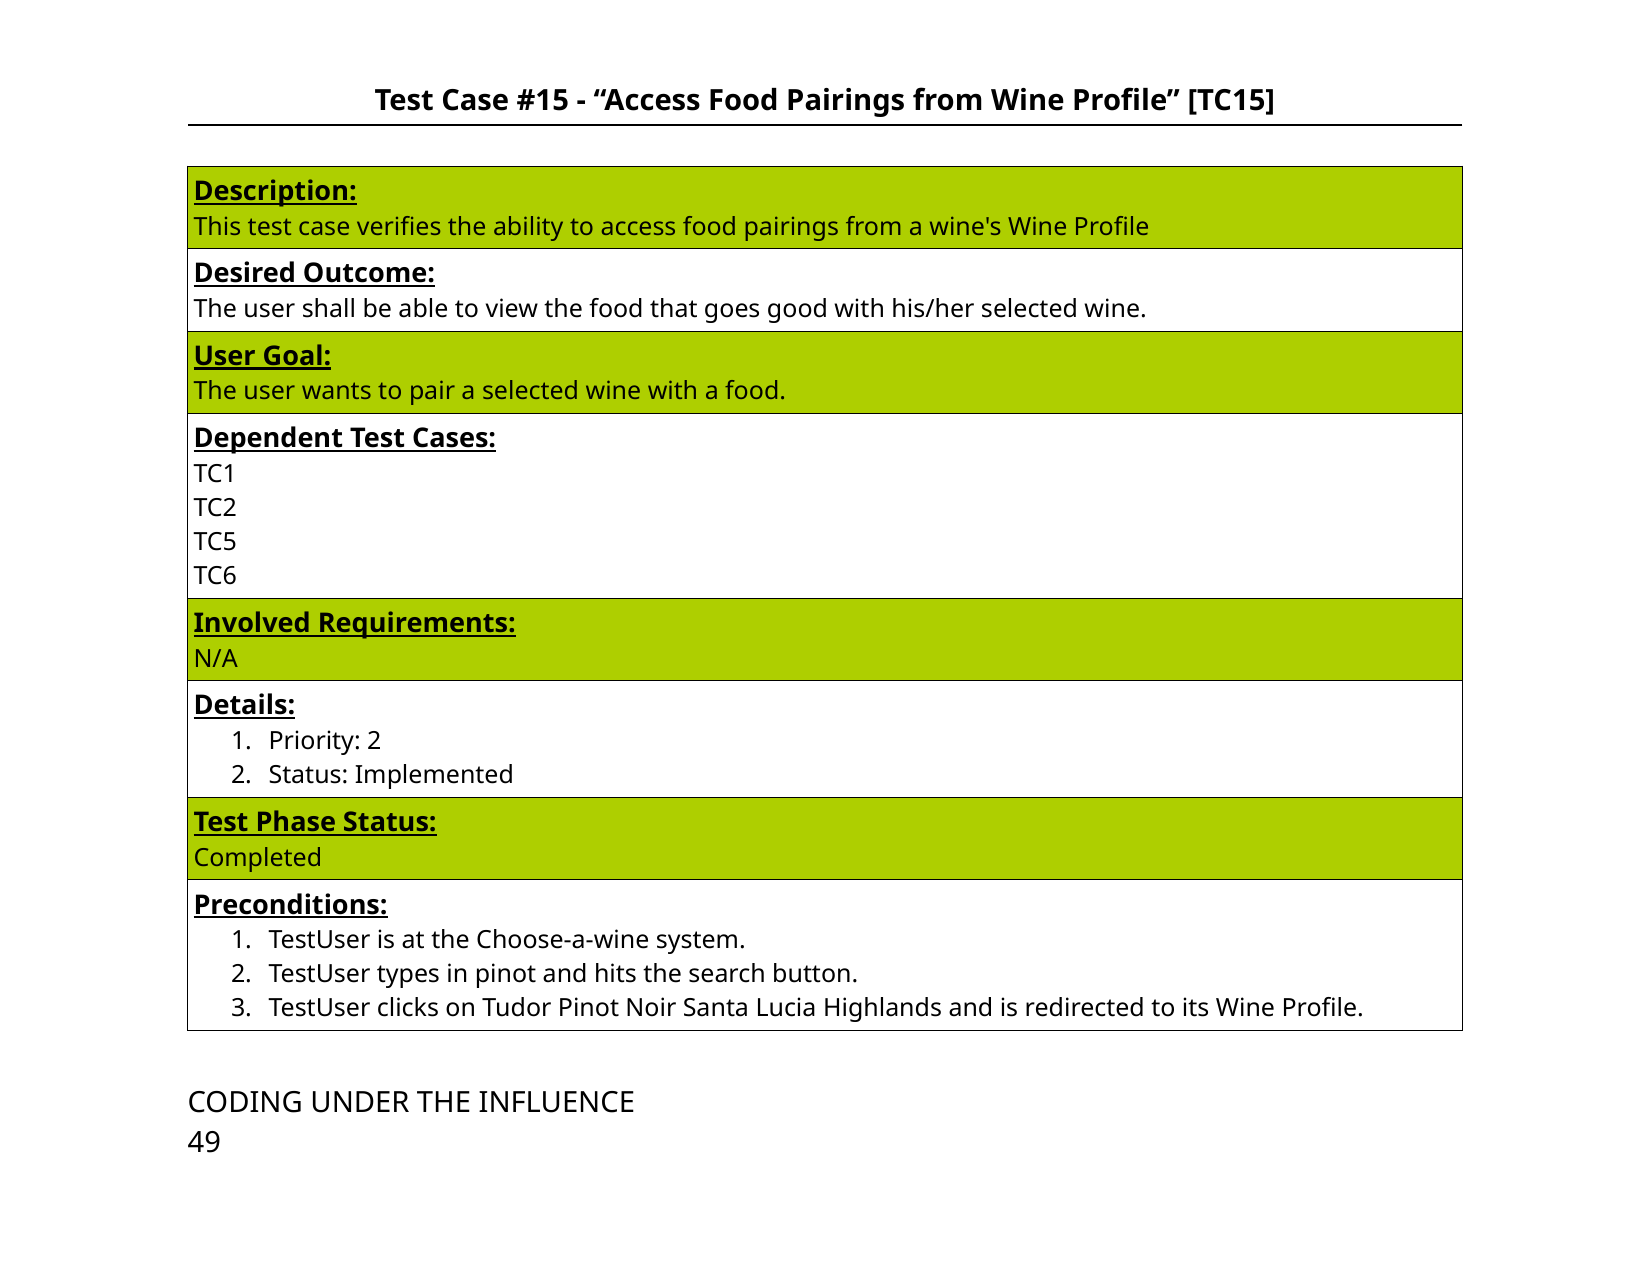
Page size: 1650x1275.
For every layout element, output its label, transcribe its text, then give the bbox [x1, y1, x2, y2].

text Test Case #15 - “Access Food Pairings from Wine Profile” [TC15] [187, 75, 1462, 126]
table_cell Desired Outcome: The user shall be able to view the food that goes good with his/her selected wine. [188, 249, 1462, 331]
table_cell Preconditions: TestUser is at the Choose-a-wine system. TestUser types in pinot and hits the search button. TestUser clicks on Tudor Pinot Noir Santa Lucia Highlands and is redirected to its Wine Profile. [188, 880, 1462, 1030]
table_cell User Goal: The user wants to pair a selected wine with a food. [188, 332, 1462, 413]
table_cell Test Phase Status: Completed [188, 798, 1462, 879]
table_cell Involved Requirements: N/A [188, 599, 1462, 680]
table_header Description: This test case verifies the ability to access food pairings from a wine's Wine Profile [188, 167, 1462, 248]
table_cell Dependent Test Cases: TC1 TC2 TC5 TC6 [188, 414, 1462, 598]
table_cell Details: Priority: 2 Status: Implemented [188, 681, 1462, 797]
